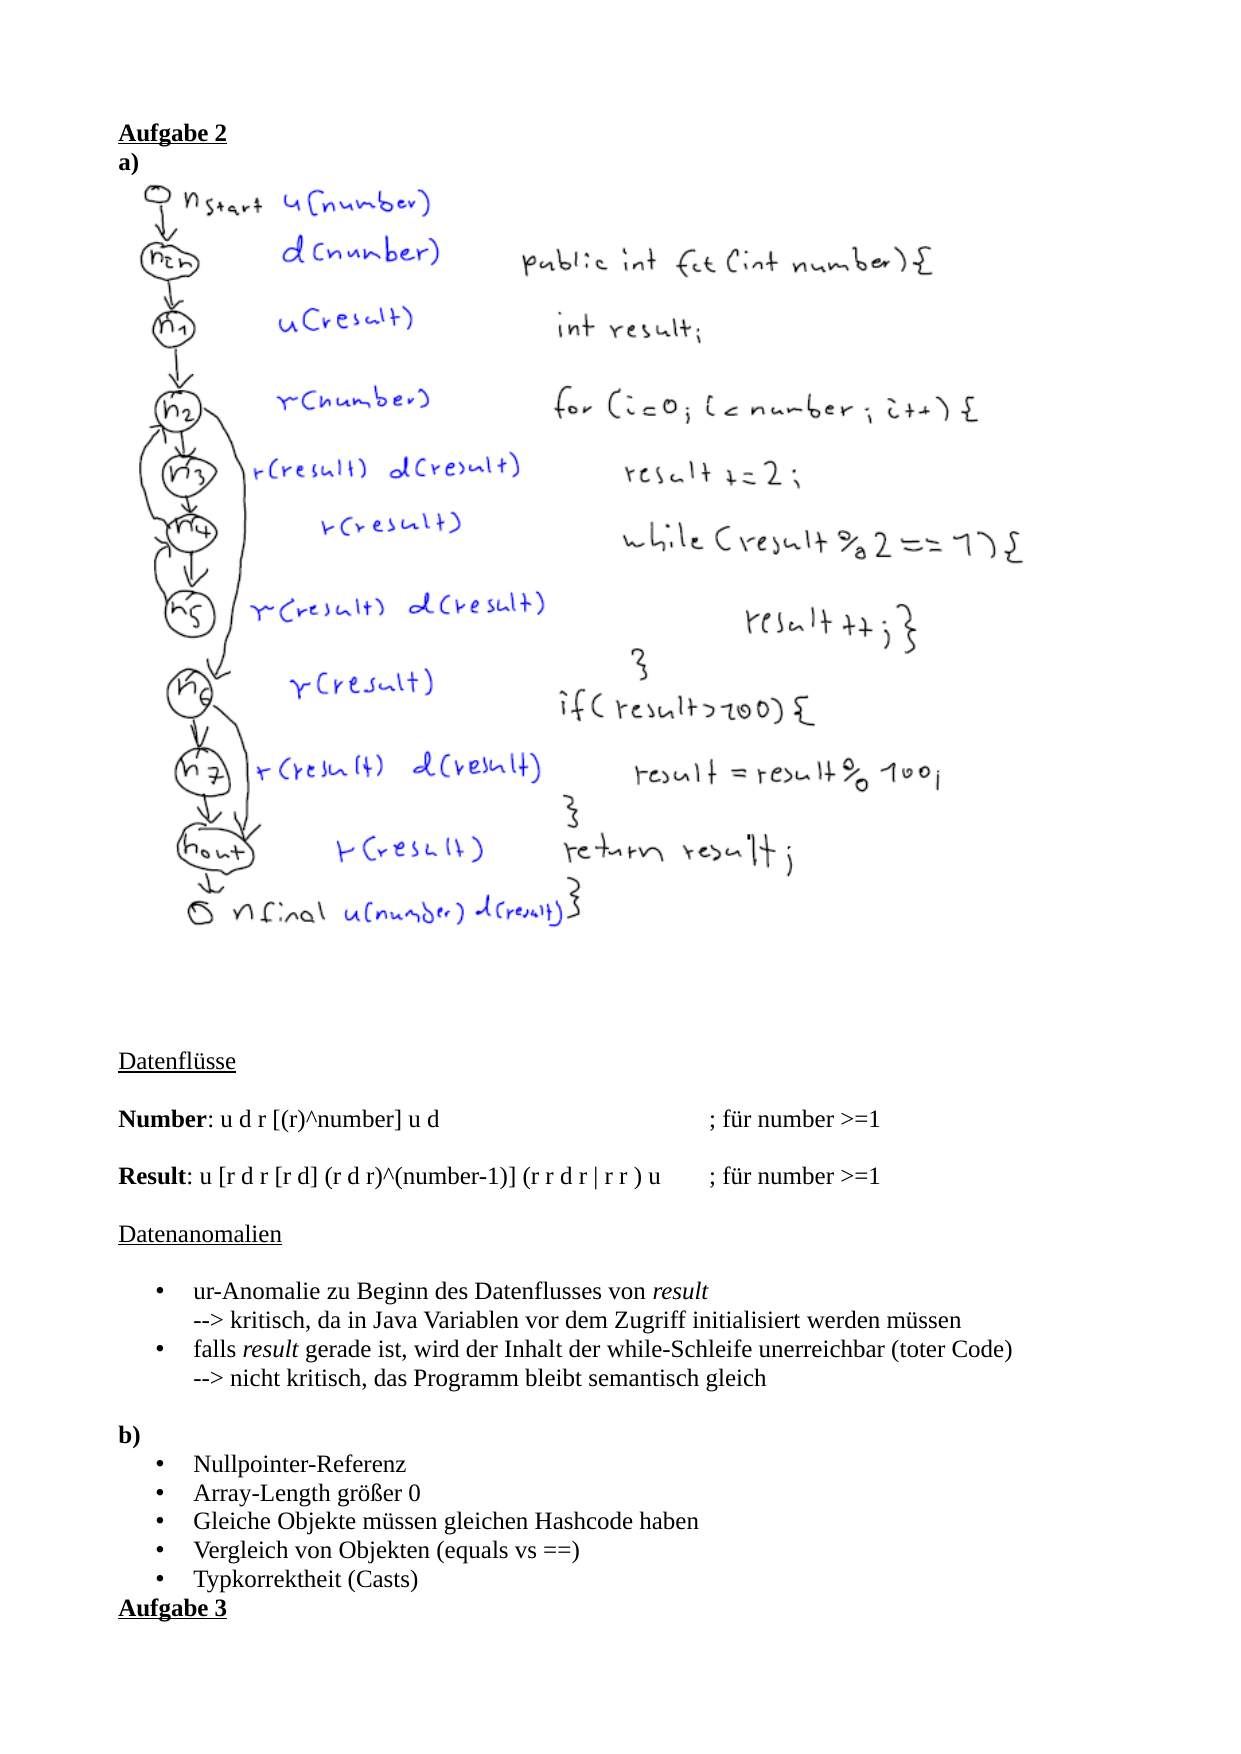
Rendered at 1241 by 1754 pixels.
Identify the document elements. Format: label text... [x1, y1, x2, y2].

list Typkorrektheit (Casts) [156, 1564, 1122, 1593]
text Aufgabe 3 [118, 1593, 1122, 1621]
text Number: u d r [(r)^number] u d ; für number >=1 [118, 1104, 1122, 1133]
text Result: u [r d r [r d] (r d r)^(number-1)] (r r d r | r r ) u ; für number >=1 [118, 1161, 1122, 1190]
list --> kritisch, da in Java Variablen vor dem Zugriff initialisiert werden müssen [156, 1305, 1122, 1334]
text Datenanomalien [118, 1219, 1122, 1248]
list --> nicht kritisch, das Programm bleibt semantisch gleich [156, 1363, 1122, 1391]
list falls result gerade ist, wird der Inhalt der while-Schleife unerreichbar (toter Code) [156, 1334, 1122, 1363]
picture [118, 175, 1123, 1047]
text a) [118, 147, 1122, 175]
list Vergleich von Objekten (equals vs ==) [156, 1535, 1122, 1564]
list Gleiche Objekte müssen gleichen Hashcode haben [156, 1506, 1122, 1535]
text Aufgabe 2 [118, 118, 1122, 147]
text b) [118, 1420, 1122, 1449]
list Nullpointer-Referenz [156, 1449, 1122, 1478]
text Datenflüsse [118, 1047, 1122, 1075]
list Array-Length größer 0 [156, 1478, 1122, 1506]
list ur-Anomalie zu Beginn des Datenflusses von result [156, 1276, 1122, 1305]
